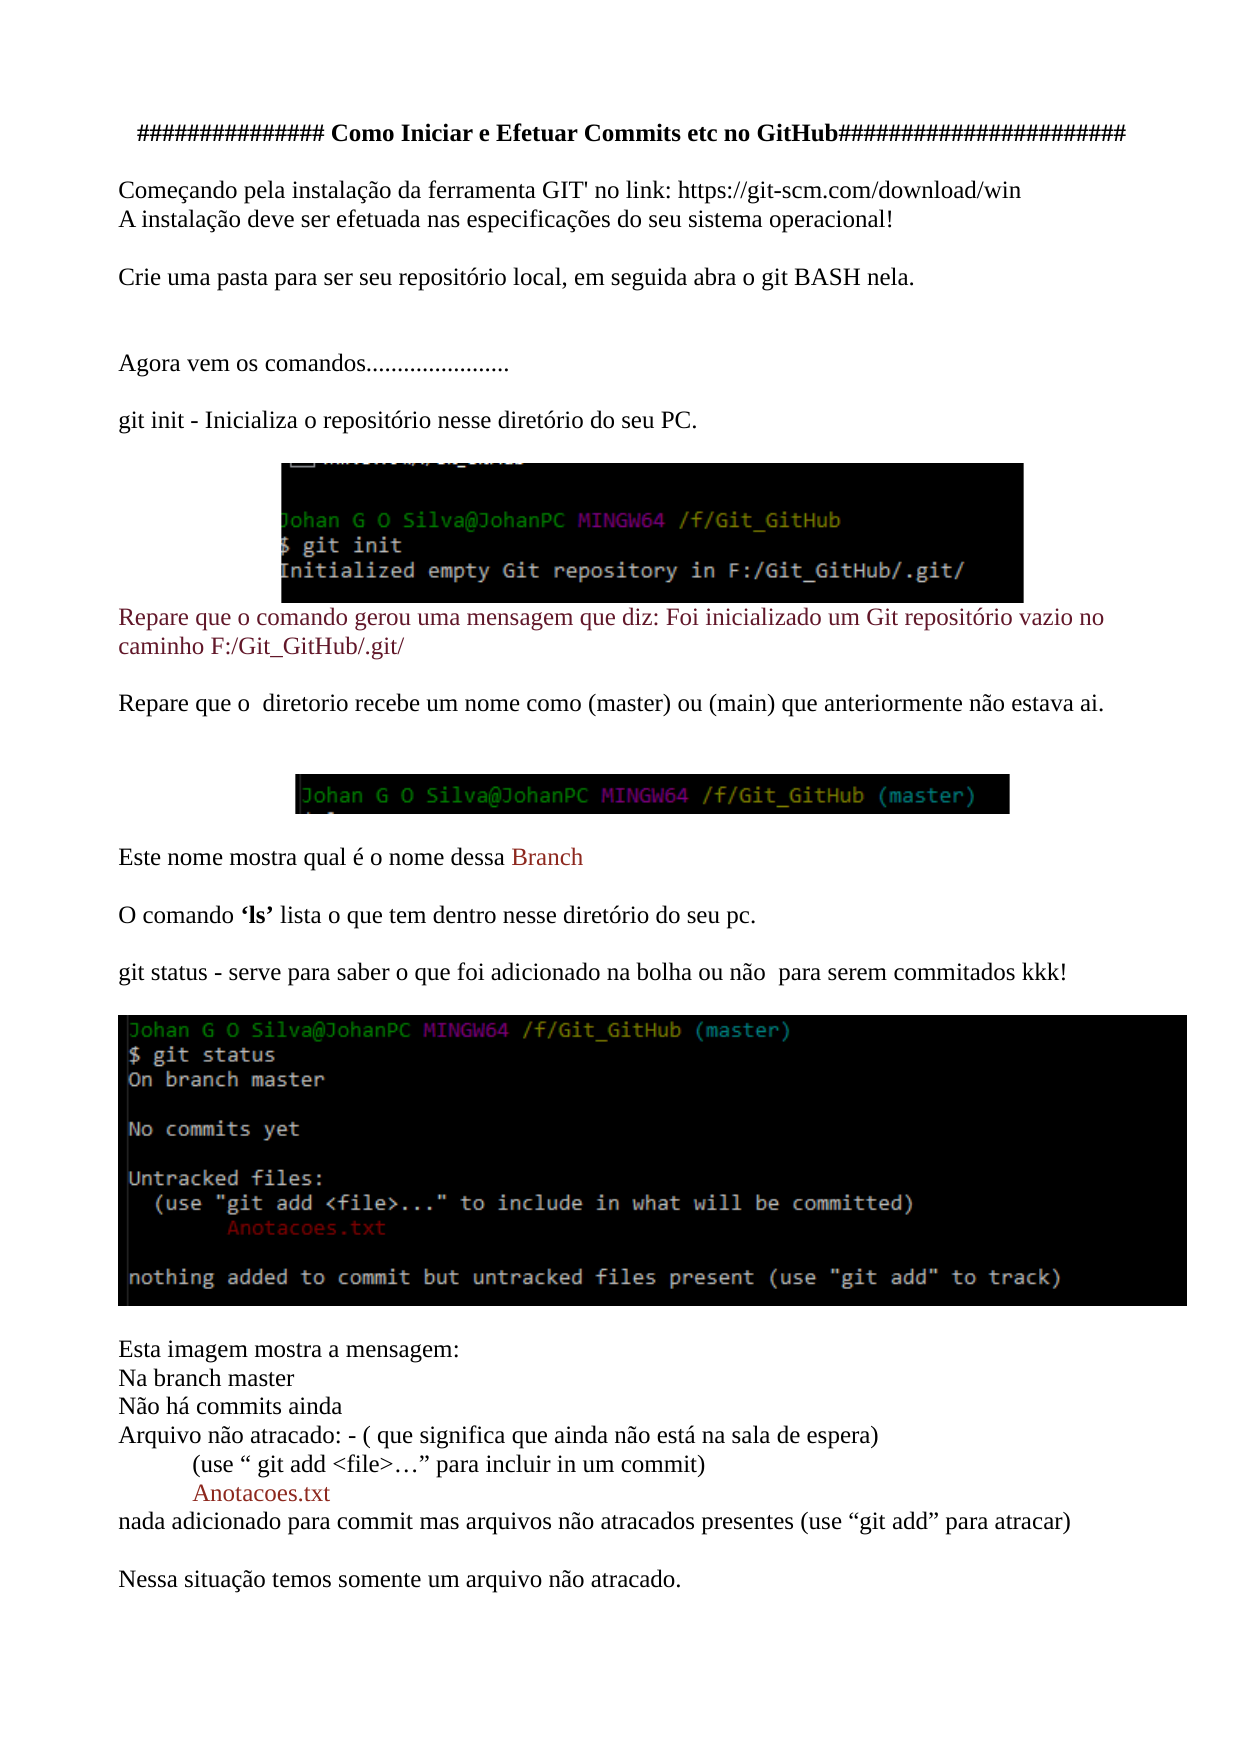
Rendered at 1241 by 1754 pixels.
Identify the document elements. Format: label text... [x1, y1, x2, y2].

text Repare que o comando gerou uma mensagem que diz: Foi inicializado um Git repositório vazio no caminho F:/Git_GitHub/.git/ [118, 463, 1187, 660]
text Repare que o diretorio recebe um nome como (master) ou (main) que anteriormente não estava ai. [118, 688, 1187, 717]
text Agora vem os comandos....................... [118, 348, 1187, 377]
text git status - serve para saber o que foi adicionado na bolha ou não para serem commitados kkk! [118, 957, 1187, 986]
text (use “ git add <file>…” para incluir in um commit) [118, 1449, 1187, 1478]
text git init - Inicializa o repositório nesse diretório do seu PC. [118, 406, 1187, 434]
text Arquivo não atracado: - ( que significa que ainda não está na sala de espera) [118, 1420, 1187, 1449]
text ############### Como Iniciar e Efetuar Commits etc no GitHub####################### [118, 118, 1187, 147]
text Esta imagem mostra a mensagem: [118, 1334, 1187, 1363]
text Começando pela instalação da ferramenta GIT' no link: https://git-scm.com/download/win [118, 176, 1187, 204]
text O comando ‘ls’ lista o que tem dentro nesse diretório do seu pc. [118, 900, 1187, 929]
text Nessa situação temos somente um arquivo não atracado. [118, 1564, 1187, 1593]
text Não há commits ainda [118, 1391, 1187, 1420]
text Anotacoes.txt [118, 1478, 1187, 1506]
text Este nome mostra qual é o nome dessa Branch [118, 842, 1187, 871]
text nada adicionado para commit mas arquivos não atracados presentes (use “git add” para atracar) [118, 1506, 1187, 1535]
picture [281, 463, 1024, 603]
text A instalação deve ser efetuada nas especificações do seu sistema operacional! [118, 204, 1187, 233]
picture [118, 1015, 1187, 1306]
text Crie uma pasta para ser seu repositório local, em seguida abra o git BASH nela. [118, 262, 1187, 291]
picture [295, 774, 1010, 814]
text Na branch master [118, 1363, 1187, 1391]
